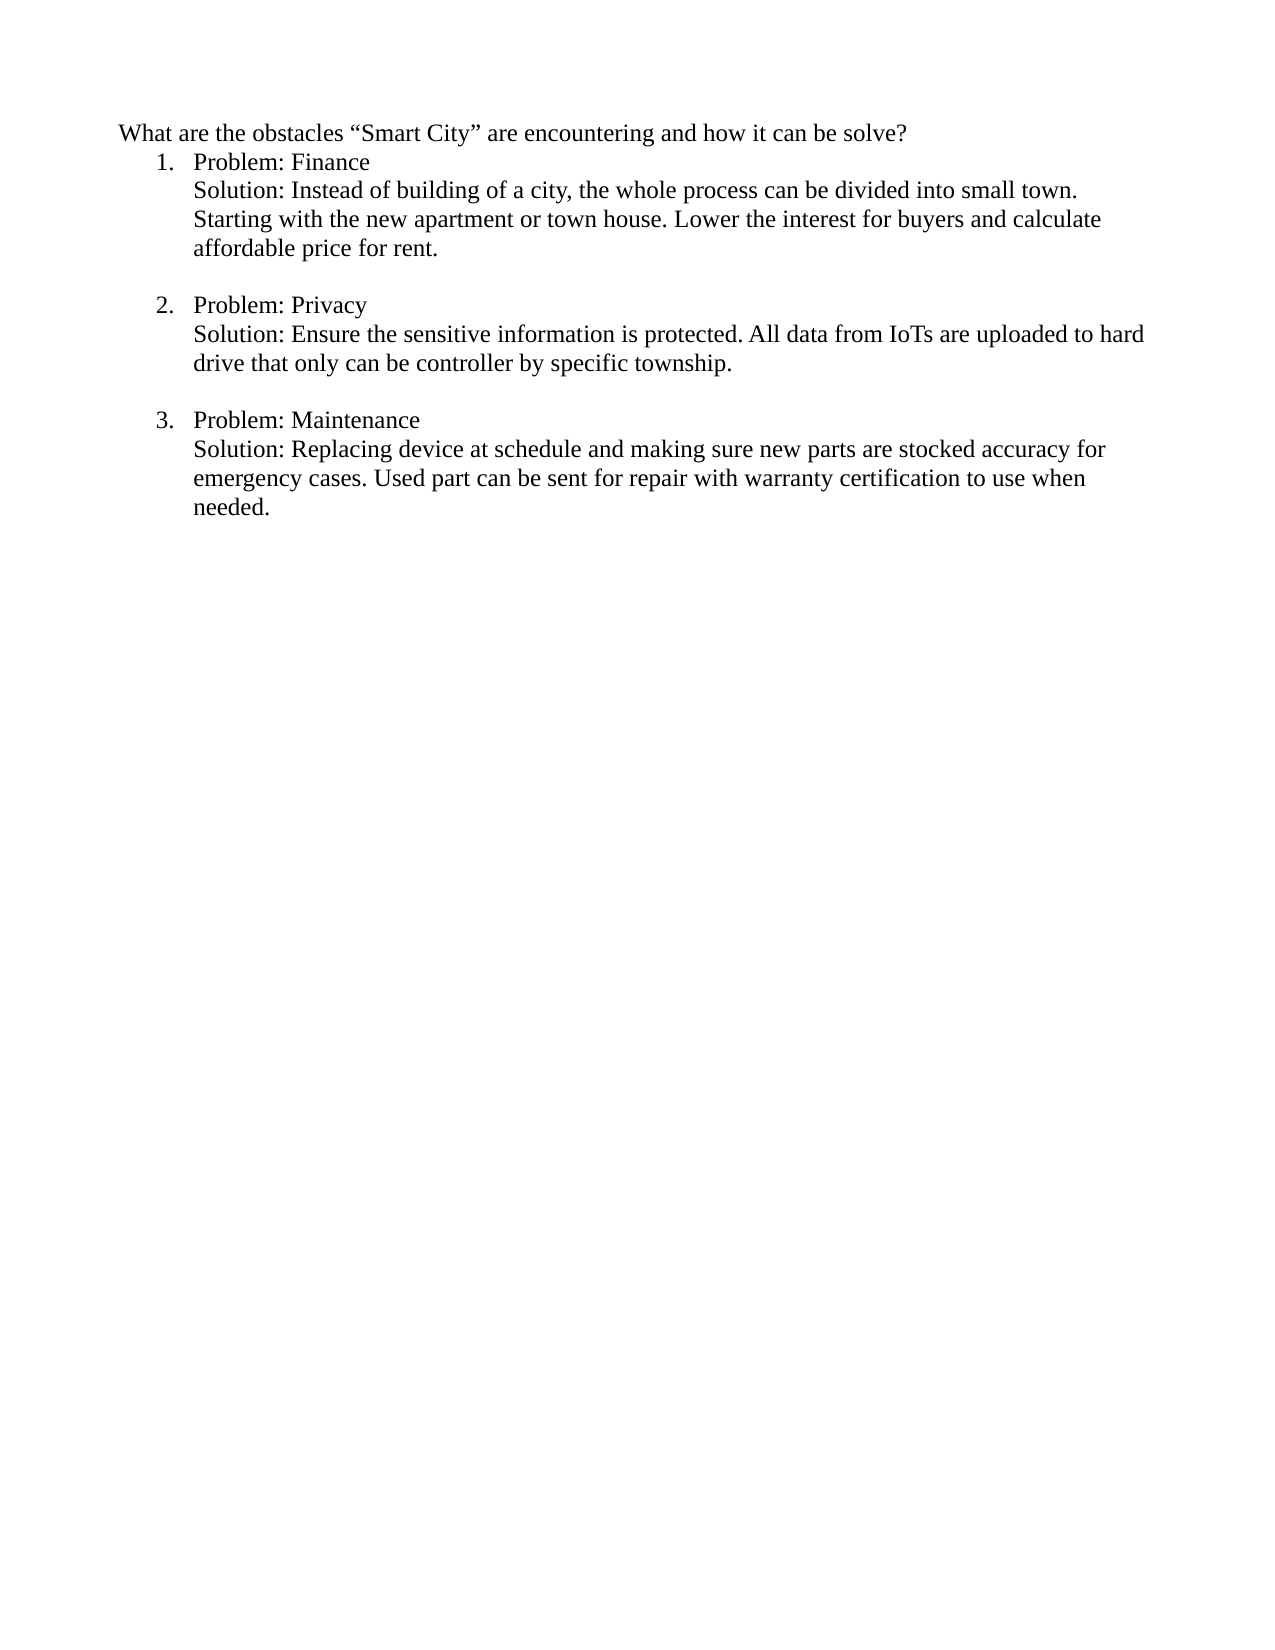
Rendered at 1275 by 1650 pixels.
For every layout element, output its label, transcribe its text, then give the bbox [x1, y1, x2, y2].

list Problem: Privacy [156, 291, 1157, 319]
list Solution: Replacing device at schedule and making sure new parts are stocked accuracy for emergency cases. Used part can be sent for repair with warranty certification to use when needed. [156, 434, 1157, 521]
list Solution: Ensure the sensitive information is protected. All data from IoTs are uploaded to hard drive that only can be controller by specific township. [156, 319, 1157, 377]
list Problem: Maintenance [156, 406, 1157, 434]
list Solution: Instead of building of a city, the whole process can be divided into small town. Starting with the new apartment or town house. Lower the interest for buyers and calculate affordable price for rent. [156, 176, 1157, 262]
text What are the obstacles “Smart City” are encountering and how it can be solve? [118, 118, 1157, 147]
list Problem: Finance [156, 147, 1157, 176]
